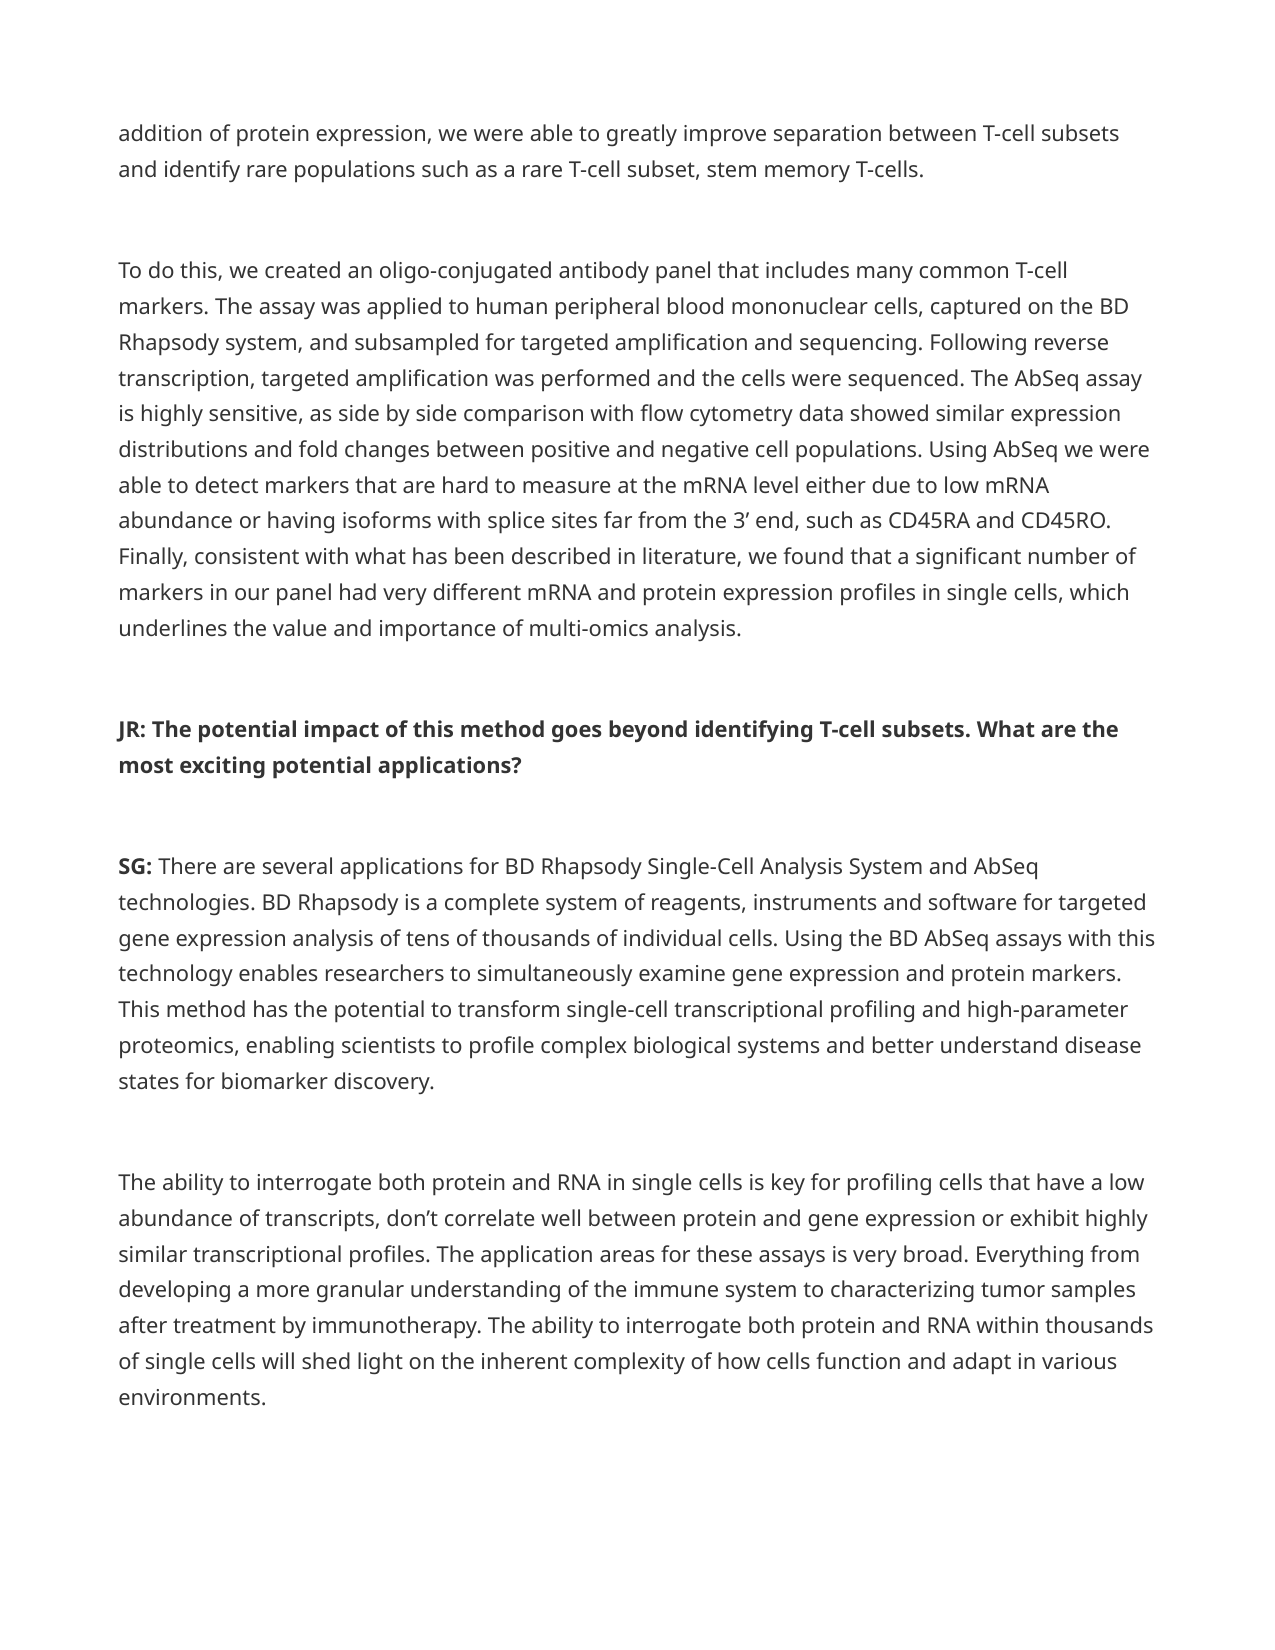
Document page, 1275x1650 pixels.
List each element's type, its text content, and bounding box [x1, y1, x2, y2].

text addition of protein expression, we were able to greatly improve separation between T-cell subsets and identify rare populations such as a rare T-cell subset, stem memory T-cells. [118, 118, 1157, 184]
text To do this, we created an oligo-conjugated antibody panel that includes many common T-cell markers. The assay was applied to human peripheral blood mononuclear cells, captured on the BD Rhapsody system, and subsampled for targeted amplification and sequencing. Following reverse transcription, targeted amplification was performed and the cells were sequenced. The AbSeq assay is highly sensitive, as side by side comparison with flow cytometry data showed similar expression distributions and fold changes between positive and negative cell populations. Using AbSeq we were able to detect markers that are hard to measure at the mRNA level either due to low mRNA abundance or having isoforms with splice sites far from the 3’ end, such as CD45RA and CD45RO. Finally, consistent with what has been described in literature, we found that a significant number of markers in our panel had very different mRNA and protein expression profiles in single cells, which underlines the value and importance of multi-omics analysis. [118, 255, 1157, 642]
text JR: The potential impact of this method goes beyond identifying T-cell subsets. What are the most exciting potential applications? [118, 714, 1157, 779]
text The ability to interrogate both protein and RNA in single cells is key for profiling cells that have a low abundance of transcripts, don’t correlate well between protein and gene expression or exhibit highly similar transcriptional profiles. The application areas for these assays is very broad. Everything from developing a more granular understanding of the immune system to characterizing tumor samples after treatment by immunotherapy. The ability to interrogate both protein and RNA within thousands of single cells will shed light on the inherent complexity of how cells function and adapt in various environments. [118, 1167, 1157, 1411]
text SG: There are several applications for BD Rhapsody Single-Cell Analysis System and AbSeq technologies. BD Rhapsody is a complete system of reagents, instruments and software for targeted gene expression analysis of tens of thousands of individual cells. Using the BD AbSeq assays with this technology enables researchers to simultaneously examine gene expression and protein markers. This method has the potential to transform single-cell transcriptional profiling and high-parameter proteomics, enabling scientists to profile complex biological systems and better understand disease states for biomarker discovery. [118, 851, 1157, 1095]
